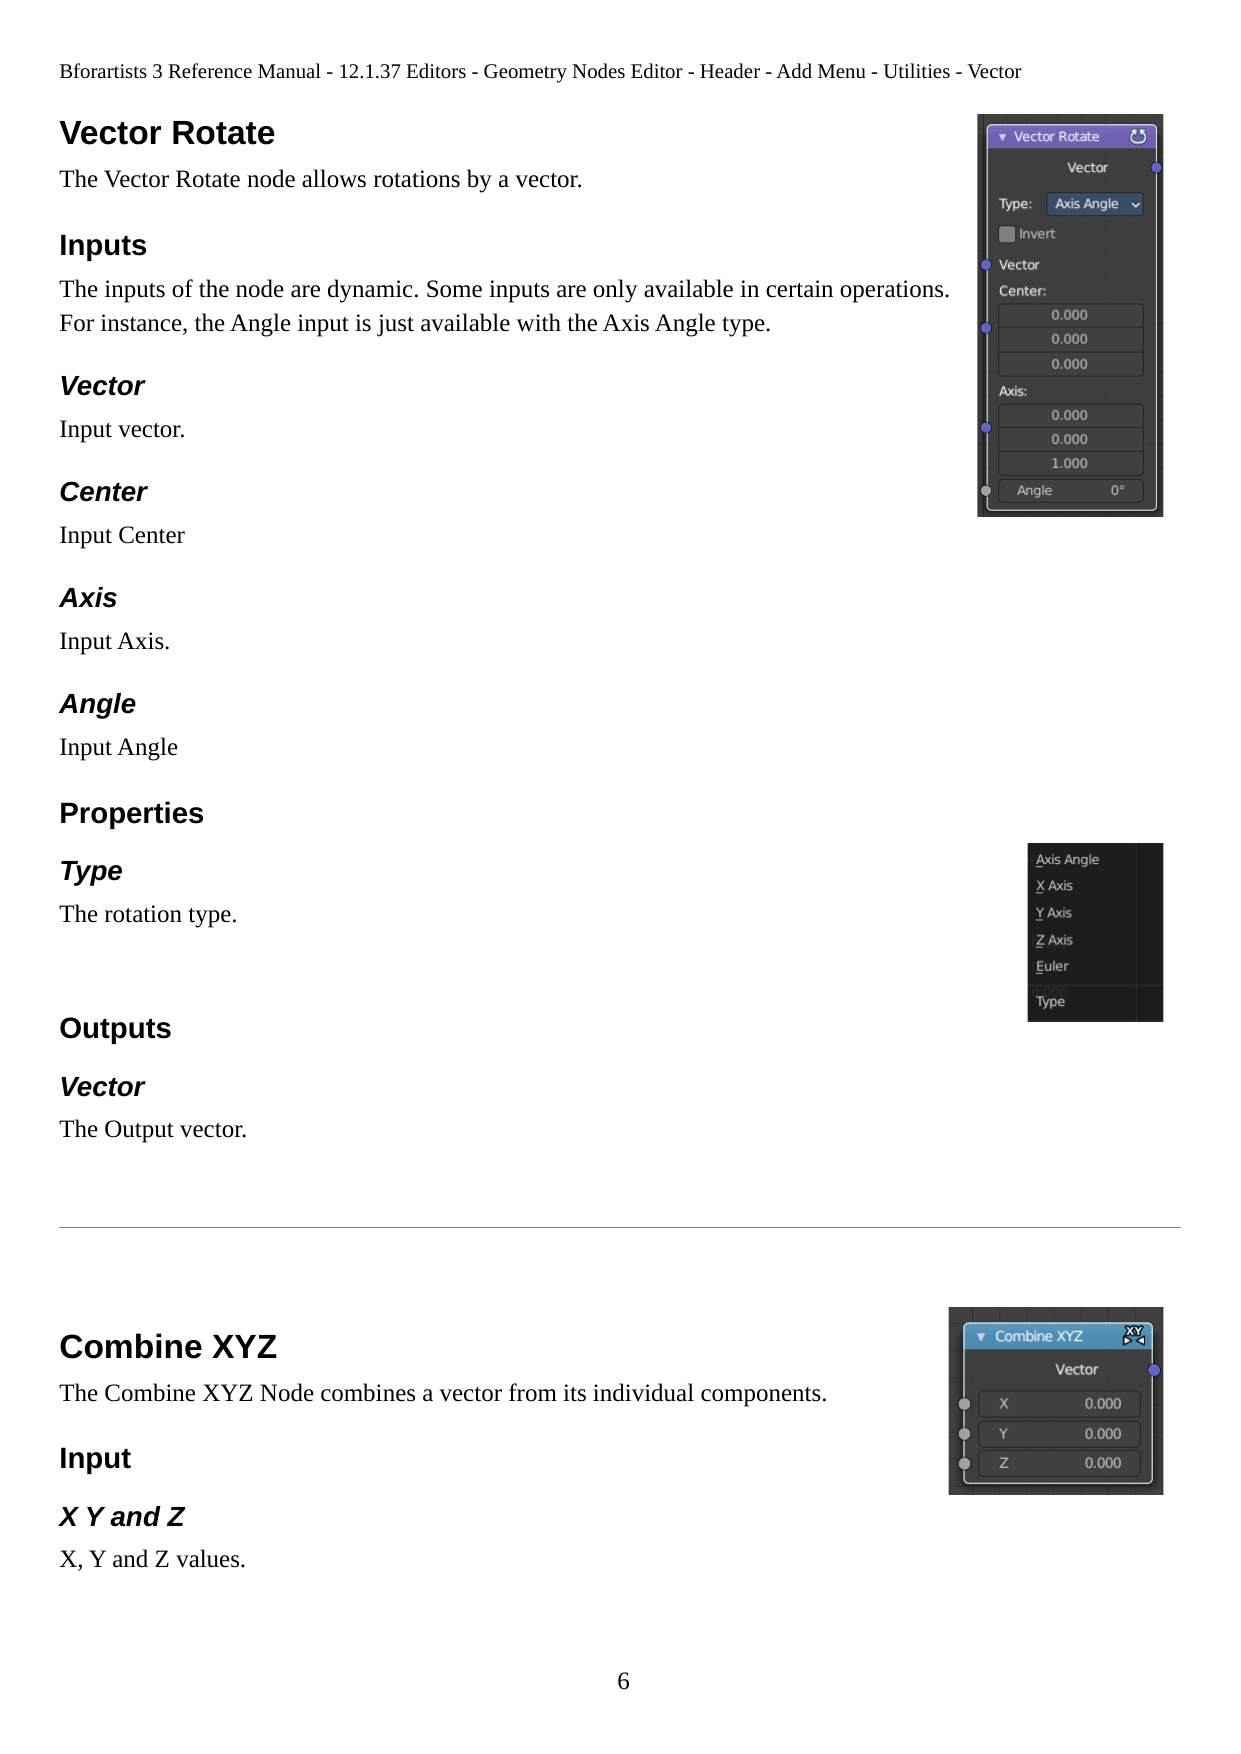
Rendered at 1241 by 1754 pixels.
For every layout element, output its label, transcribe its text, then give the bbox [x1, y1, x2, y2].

subtitle Type [59, 854, 1027, 886]
subtitle Center [59, 476, 977, 507]
text The Output vector. [59, 1114, 1181, 1143]
subtitle [1164, 227, 1181, 261]
subtitle Vector [59, 1070, 1181, 1102]
text Input Angle [59, 732, 1181, 761]
text The inputs of the node are dynamic. Some inputs are only available in certain operations. For instance, the Angle input is just available with the Axis Angle type. [59, 274, 977, 337]
subtitle Inputs [59, 227, 977, 261]
text [1164, 414, 1181, 443]
subtitle Vector Rotate [59, 113, 1181, 151]
subtitle [1164, 854, 1181, 886]
subtitle [1164, 1327, 1181, 1365]
subtitle Outputs [59, 1011, 1181, 1045]
text [1164, 899, 1181, 927]
text The Combine XYZ Node combines a vector from its individual components. [59, 1378, 948, 1407]
subtitle Vector [59, 370, 977, 402]
subtitle X Y and Z [59, 1500, 1181, 1532]
picture [977, 114, 1164, 517]
text The rotation type. [59, 899, 1027, 927]
subtitle Axis [59, 582, 1181, 613]
subtitle Input [59, 1441, 948, 1475]
picture [948, 1307, 1164, 1495]
subtitle [1164, 370, 1181, 402]
subtitle Properties [59, 796, 1181, 829]
subtitle [1164, 1441, 1181, 1475]
picture [1027, 843, 1164, 1022]
subtitle Angle [59, 687, 1181, 719]
text Input Axis. [59, 626, 1181, 655]
text Input vector. [59, 414, 977, 443]
text X, Y and Z values. [59, 1544, 1181, 1573]
subtitle Combine XYZ [59, 1327, 948, 1365]
subtitle [1164, 476, 1181, 507]
text The Vector Rotate node allows rotations by a vector. [59, 164, 977, 192]
text Input Center [59, 520, 1181, 549]
